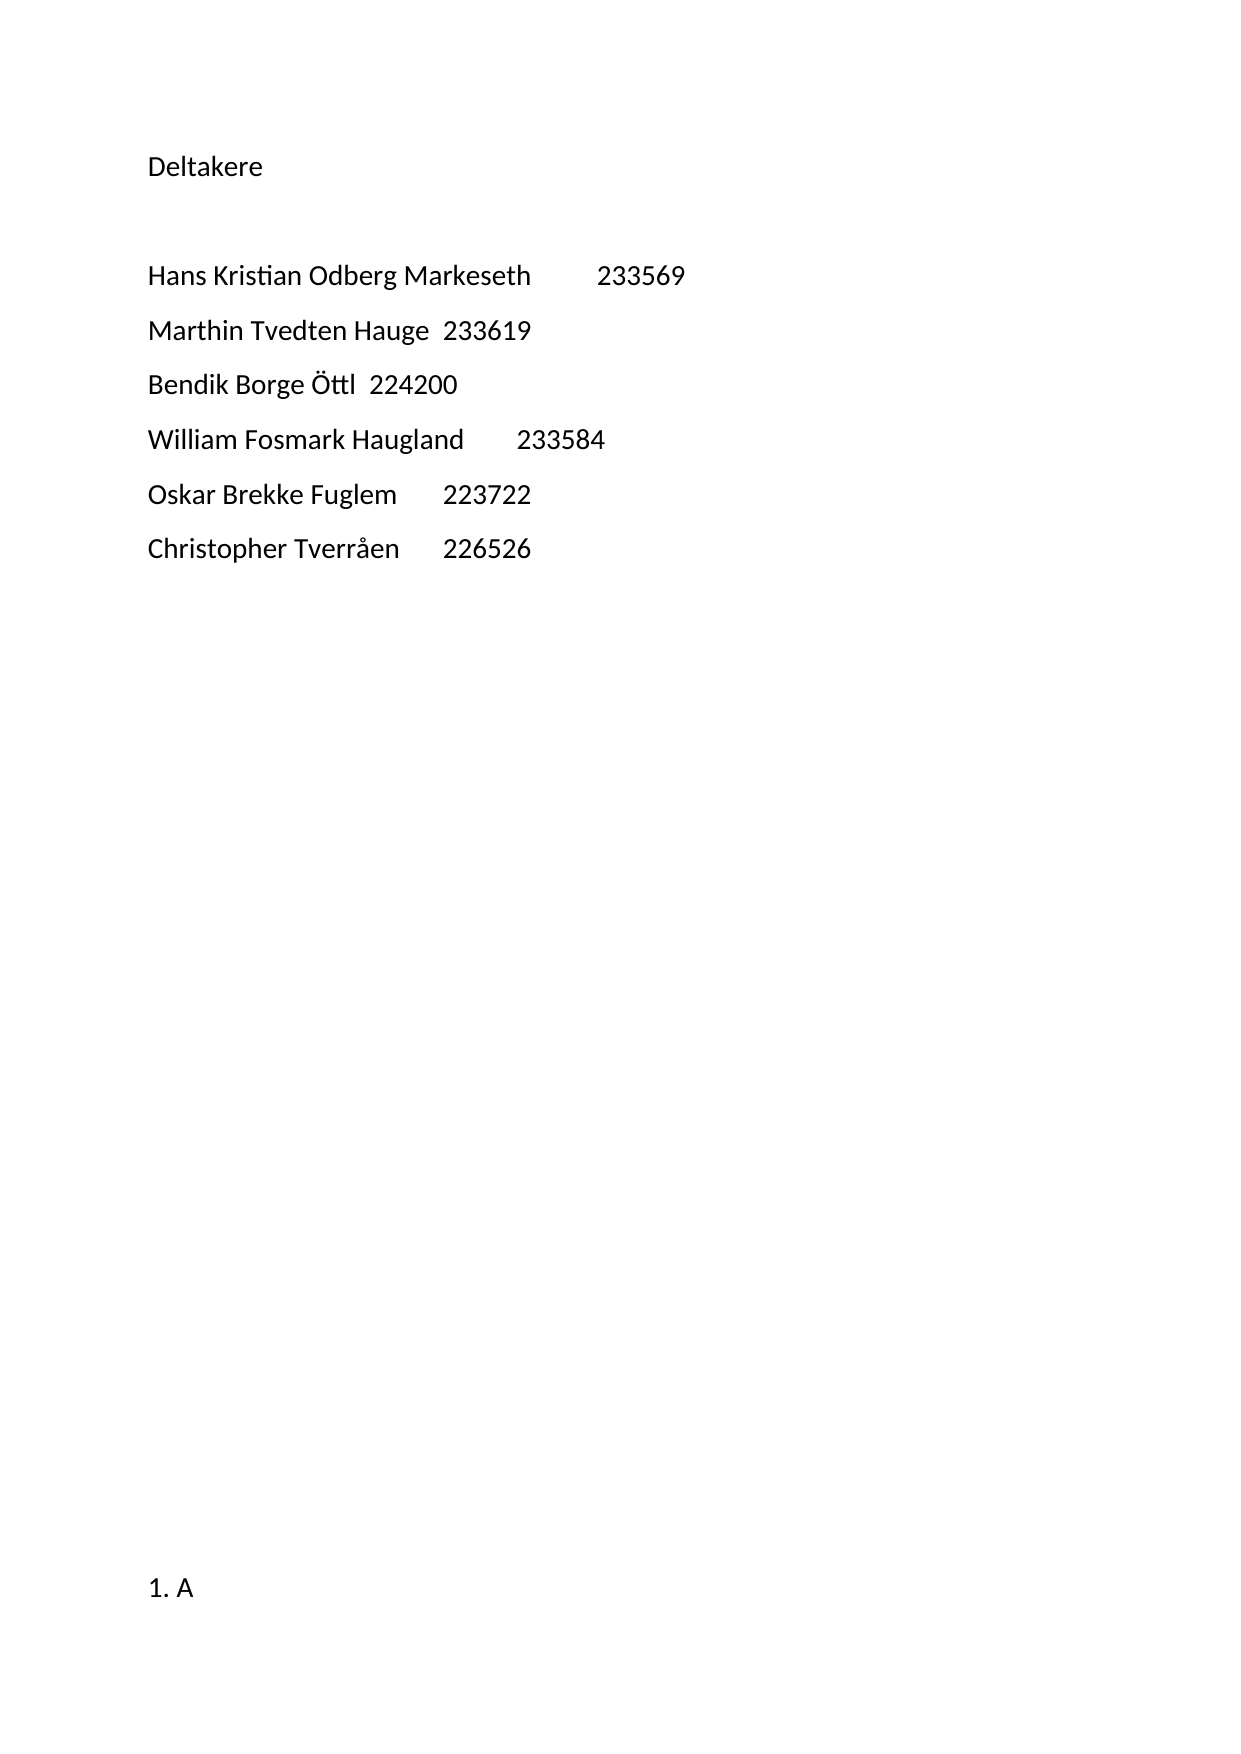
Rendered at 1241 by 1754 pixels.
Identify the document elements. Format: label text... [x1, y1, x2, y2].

text Deltakere [148, 148, 1093, 183]
text 1. A [148, 1569, 1093, 1605]
text Marthin Tvedten Hauge 233619 [148, 312, 1093, 347]
text William Fosmark Haugland 233584 [148, 421, 1093, 457]
text Oskar Brekke Fuglem 223722 [148, 476, 1093, 511]
text Christopher Tverråen 226526 [148, 530, 1093, 566]
text Hans Kristian Odberg Markeseth 233569 [148, 257, 1093, 293]
text Bendik Borge Öttl 224200 [148, 366, 1093, 402]
